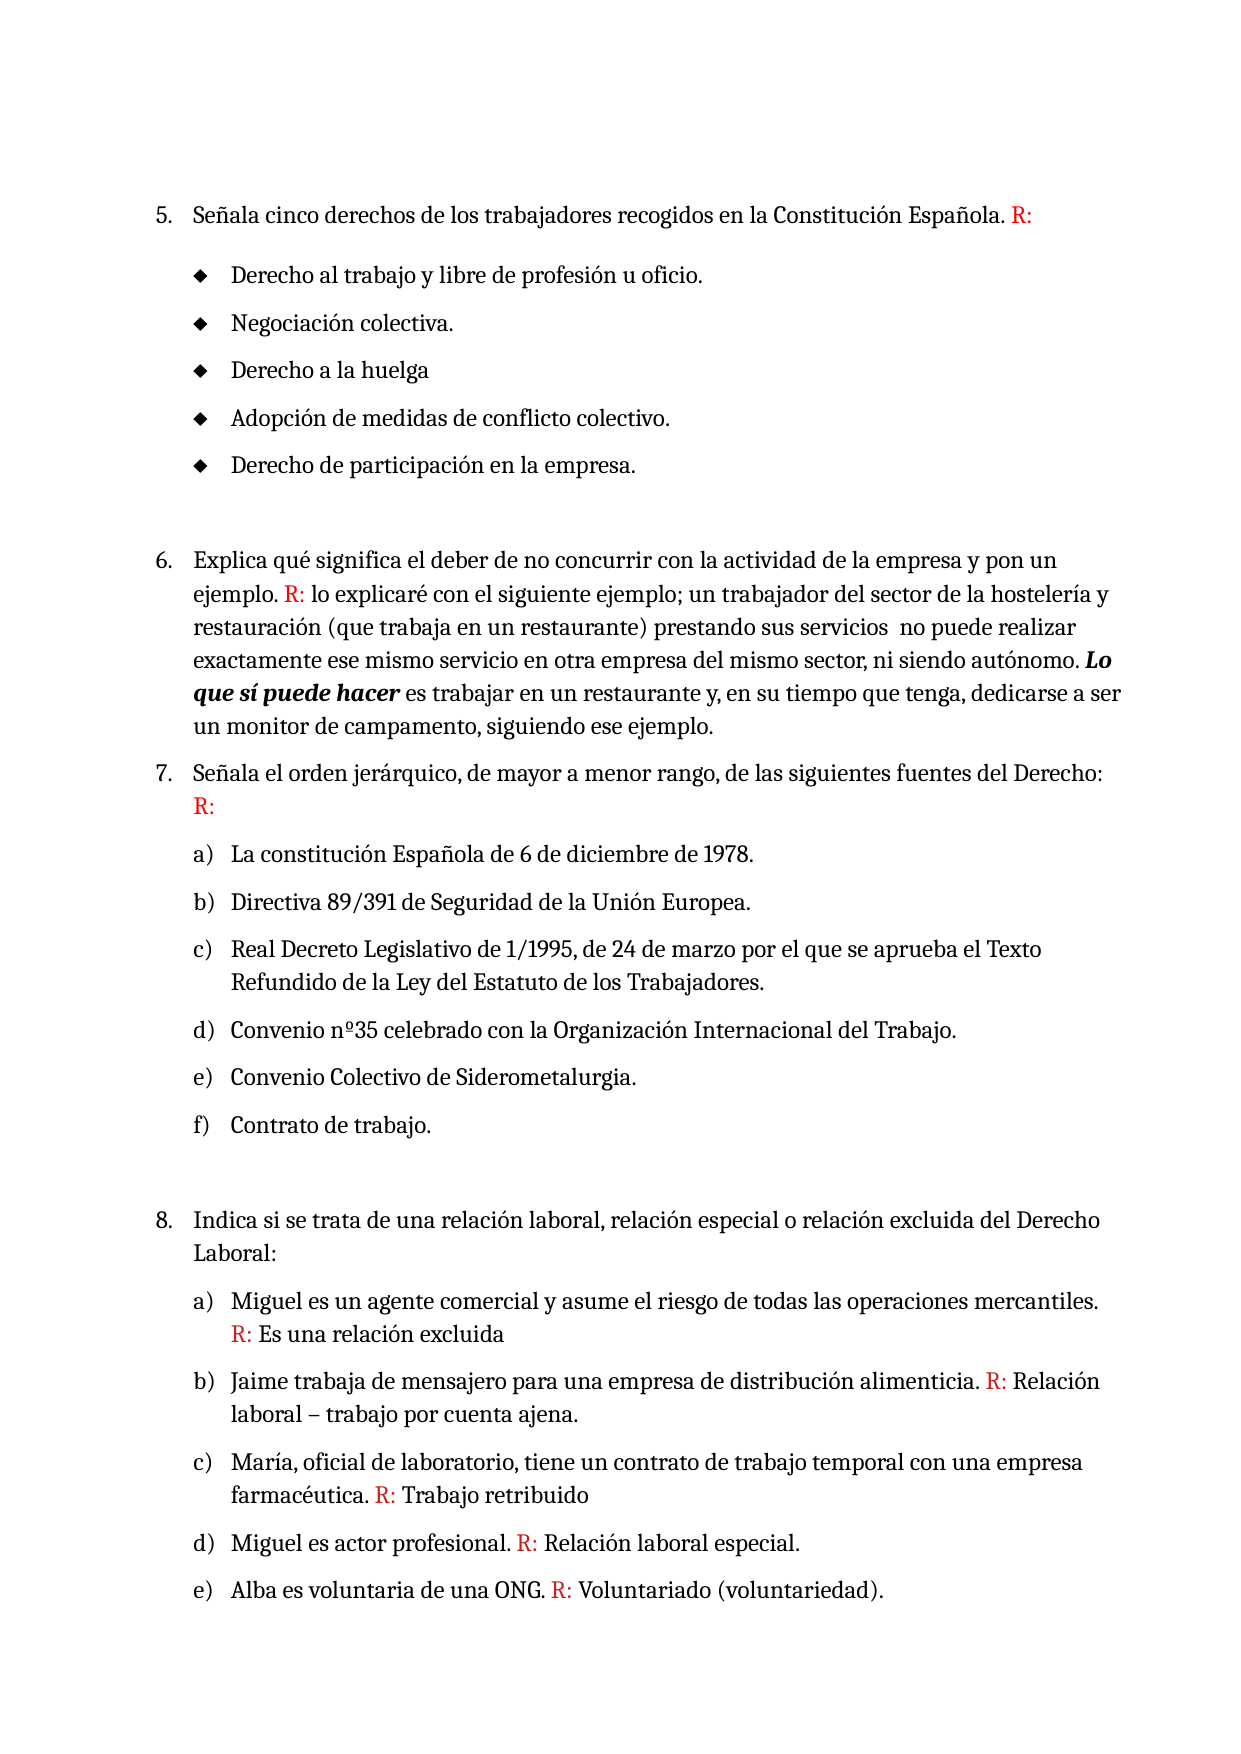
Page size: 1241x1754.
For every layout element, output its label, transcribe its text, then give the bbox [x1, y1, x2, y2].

list Contrato de trabajo. [193, 1111, 1122, 1139]
list Jaime trabaja de mensajero para una empresa de distribución alimenticia. R: Relación laboral – trabajo por cuenta ajena. [193, 1367, 1122, 1429]
list Derecho al trabajo y libre de profesión u oficio. [193, 261, 1122, 289]
list La constitución Española de 6 de diciembre de 1978. [193, 840, 1122, 868]
list Miguel es actor profesional. R: Relación laboral especial. [193, 1528, 1122, 1557]
list María, oficial de laboratorio, tiene un contrato de trabajo temporal con una empresa farmacéutica. R: Trabajo retribuido [193, 1448, 1122, 1510]
list Directiva 89/391 de Seguridad de la Unión Europea. [193, 887, 1122, 916]
list Miguel es un agente comercial y asume el riesgo de todas las operaciones mercantiles. R: Es una relación excluida [193, 1287, 1122, 1348]
list Explica qué significa el deber de no concurrir con la actividad de la empresa y pon un ejemplo. R: lo explicaré con el siguiente ejemplo; un trabajador del sector de la hostelería y restauración (que trabaja en un restaurante) prestando sus servicios no puede realizar exactamente ese mismo servicio en otra empresa del mismo sector, ni siendo autónomo. Lo que sí puede hacer es trabajar en un restaurante y, en su tiempo que tenga, dedicarse a ser un monitor de campamento, siguiendo ese ejemplo. [156, 546, 1122, 740]
list Negociación colectiva. [193, 308, 1122, 337]
list Alba es voluntaria de una ONG. R: Voluntariado (voluntariedad). [193, 1576, 1122, 1605]
list Derecho a la huelga [193, 356, 1122, 385]
list Convenio Colectivo de Siderometalurgia. [193, 1063, 1122, 1092]
list Derecho de participación en la empresa. [193, 451, 1122, 480]
list Convenio nº35 celebrado con la Organización Internacional del Trabajo. [193, 1016, 1122, 1044]
list Adopción de medidas de conflicto colectivo. [193, 404, 1122, 432]
list Señala cinco derechos de los trabajadores recogidos en la Constitución Española. R: [156, 201, 1122, 230]
list Indica si se trata de una relación laboral, relación especial o relación excluida del Derecho Laboral: [156, 1206, 1122, 1268]
list Real Decreto Legislativo de 1/1995, de 24 de marzo por el que se aprueba el Texto Refundido de la Ley del Estatuto de los Trabajadores. [193, 935, 1122, 997]
list Señala el orden jerárquico, de mayor a menor rango, de las siguientes fuentes del Derecho: R: [156, 759, 1122, 821]
